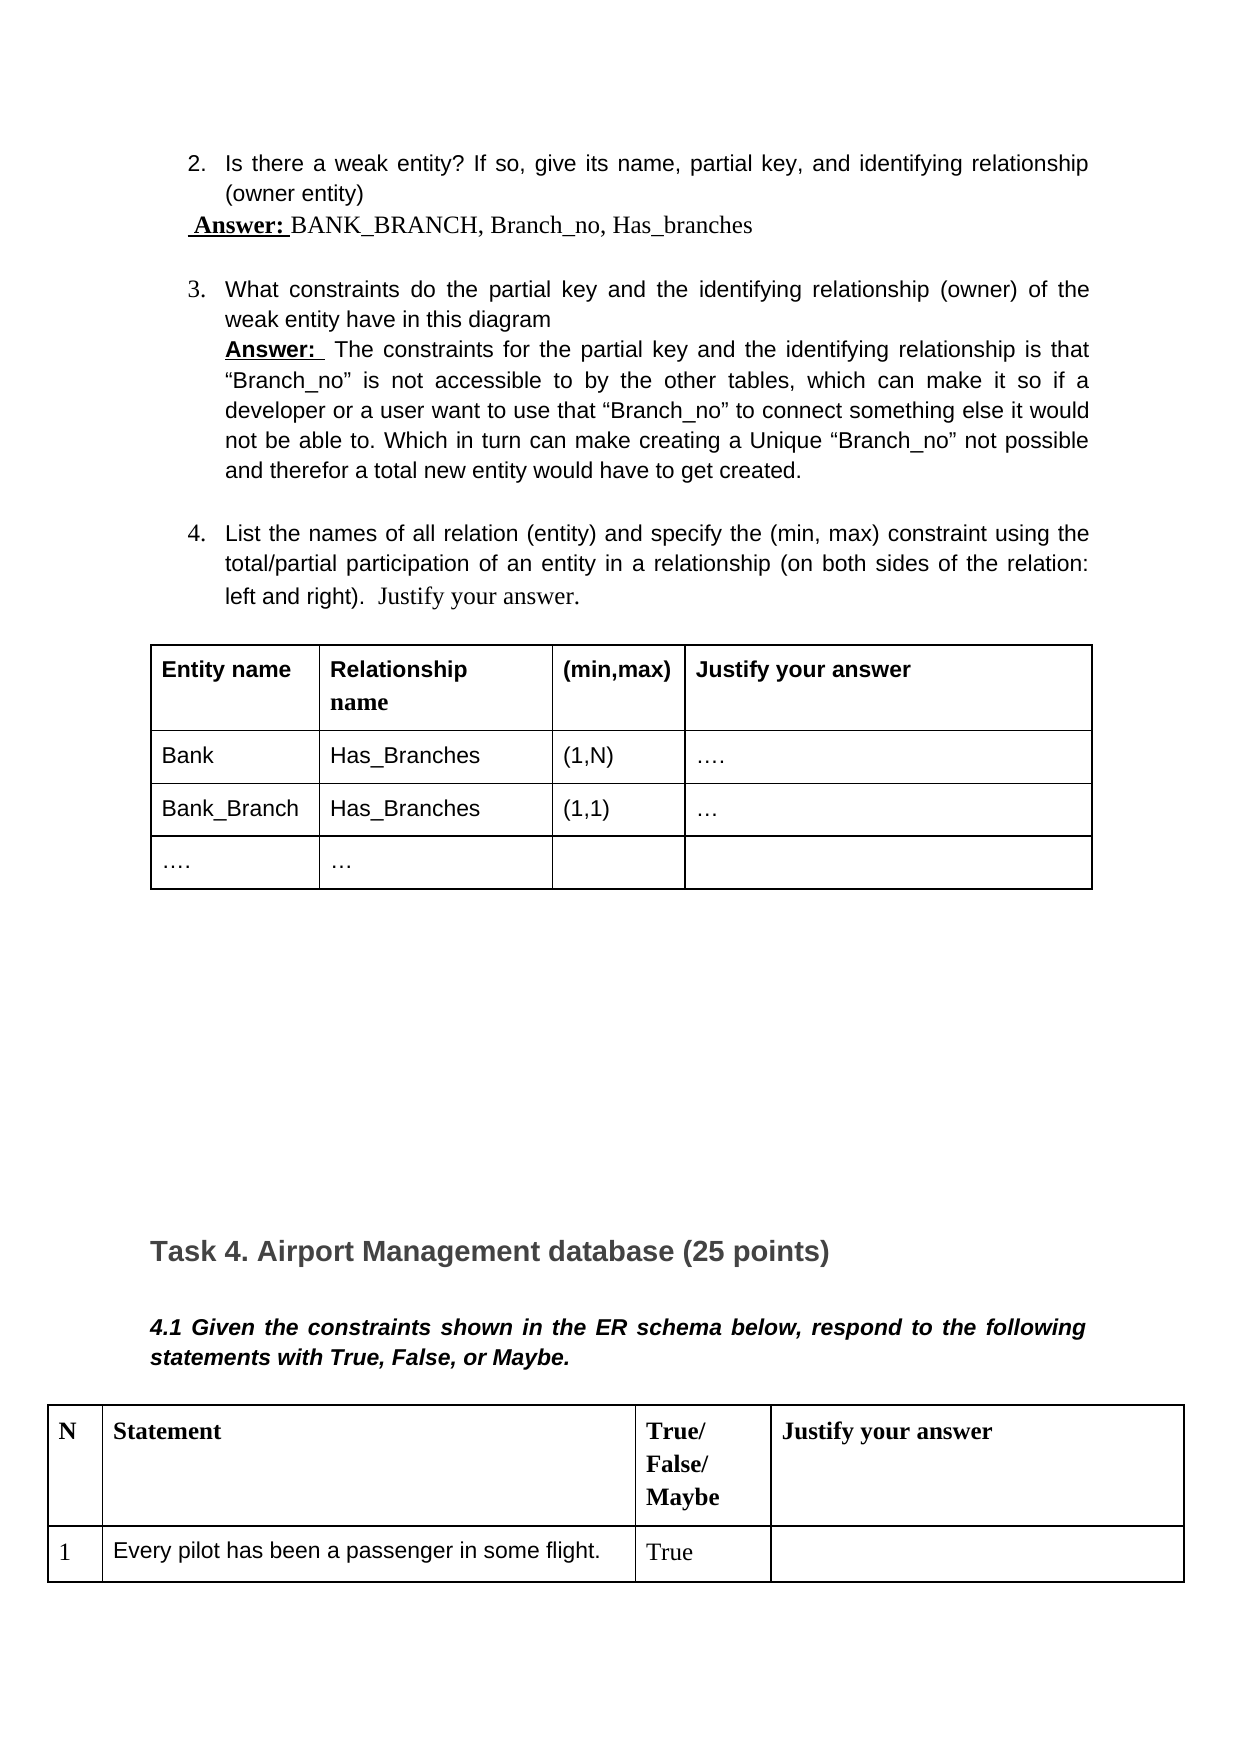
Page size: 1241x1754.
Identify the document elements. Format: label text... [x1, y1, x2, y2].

table_header Entity name [152, 646, 319, 729]
table_header (min,max) [553, 646, 684, 729]
table_header Relationship name [320, 646, 552, 729]
text Answer: The constraints for the partial key and the identifying relationship is that “Branch_no” is not accessible to by the other tables, which can make it so if a developer or a user want to use that “Branch_no” to connect something else it would not be able to. Which in turn can make creating a Unique “Branch_no” not possible and therefor a total new entity would have to get created. [225, 336, 1090, 484]
table_header Statement [103, 1406, 635, 1525]
table_cell …. [686, 731, 1091, 782]
table_header True/False/Maybe [636, 1406, 770, 1525]
table_cell (1,1) [553, 784, 684, 835]
table_cell Has_Branches [320, 784, 552, 835]
subtitle Task 4. Airport Management database (25 points) [150, 1234, 1090, 1267]
list Is there a weak entity? If so, give its name, partial key, and identifying relationship (owner entity) [187, 150, 1090, 207]
table_cell (1,N) [553, 731, 684, 782]
text 4.1 Given the constraints shown in the ER schema below, respond to the following statements with True, False, or Maybe. [150, 1313, 1090, 1370]
table_cell [772, 1527, 1183, 1581]
table_header N [49, 1406, 102, 1525]
table_cell Every pilot has been a passenger in some flight. [103, 1527, 635, 1581]
text Answer: BANK_BRANCH, Branch_no, Has_branches [187, 210, 1090, 239]
table_cell Bank_Branch [152, 784, 319, 835]
list What constraints do the partial key and the identifying relationship (owner) of the weak entity have in this diagram [187, 274, 1090, 333]
table_cell …. [152, 837, 319, 888]
table_header Justify your answer [772, 1406, 1183, 1525]
table_header Justify your answer [686, 646, 1091, 729]
table_cell [553, 837, 684, 888]
table_cell True [636, 1527, 770, 1581]
table_cell … [686, 784, 1091, 835]
list List the names of all relation (entity) and specify the (min, max) constraint using the total/partial participation of an entity in a relationship (on both sides of the relation: left and right). Justify your answer. [187, 518, 1090, 610]
table_cell Has_Branches [320, 731, 552, 782]
table_cell 1 [49, 1527, 102, 1581]
table_cell … [320, 837, 552, 888]
table_cell Bank [152, 731, 319, 782]
table_cell [686, 837, 1091, 888]
